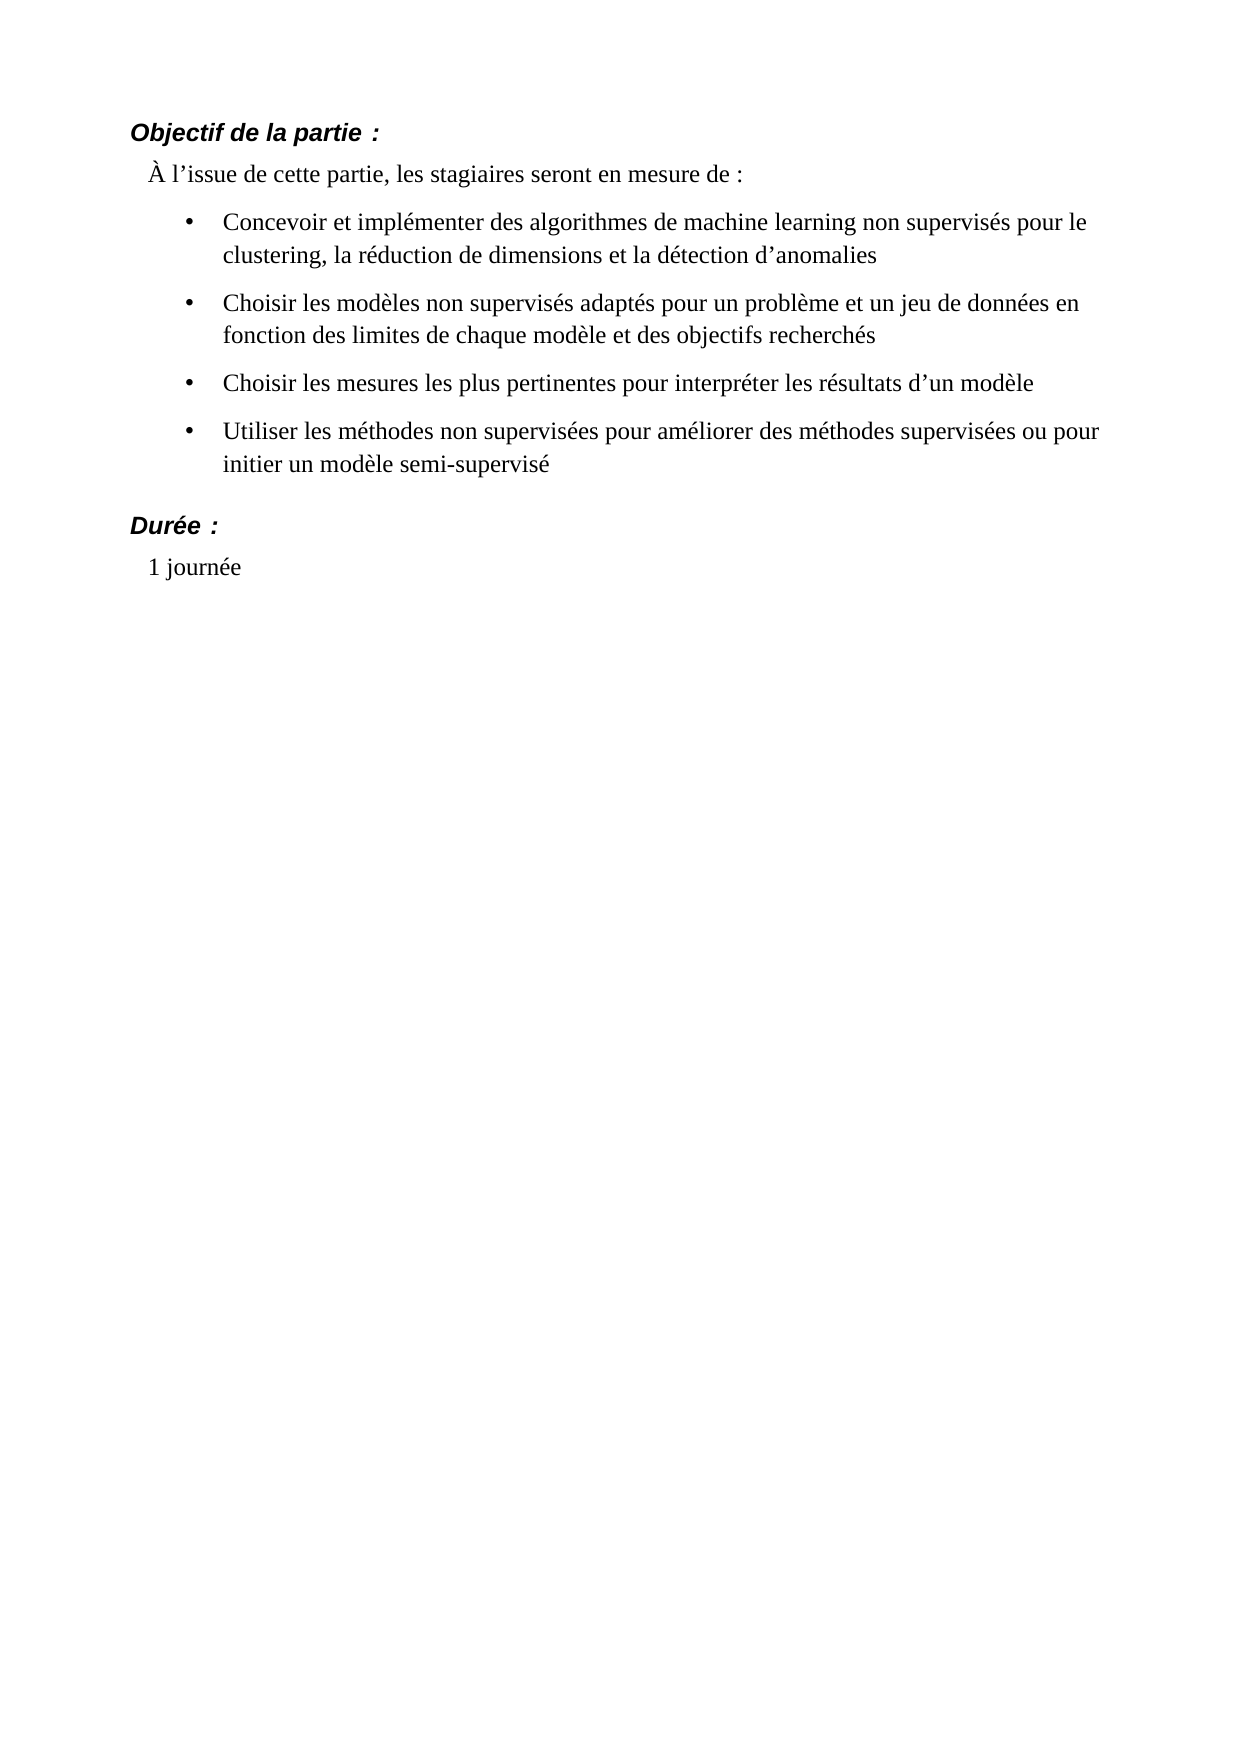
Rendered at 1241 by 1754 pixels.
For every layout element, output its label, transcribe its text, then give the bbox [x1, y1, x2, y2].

text 1 journée [148, 552, 1122, 581]
list Concevoir et implémenter des algorithmes de machine learning non supervisés pour le clustering, la réduction de dimensions et la détection d’anomalies [185, 207, 1122, 269]
list Choisir les modèles non supervisés adaptés pour un problème et un jeu de données en fonction des limites de chaque modèle et des objectifs recherchés [185, 288, 1122, 349]
list Choisir les mesures les plus pertinentes pour interpréter les résultats d’un modèle [185, 368, 1122, 397]
text À l’issue de cette partie, les stagiaires seront en mesure de : [148, 159, 1122, 188]
subtitle Objectif de la partie : [130, 118, 1110, 147]
list Utiliser les méthodes non supervisées pour améliorer des méthodes supervisées ou pour initier un modèle semi-supervisé [185, 416, 1122, 478]
subtitle Durée : [130, 511, 1110, 540]
